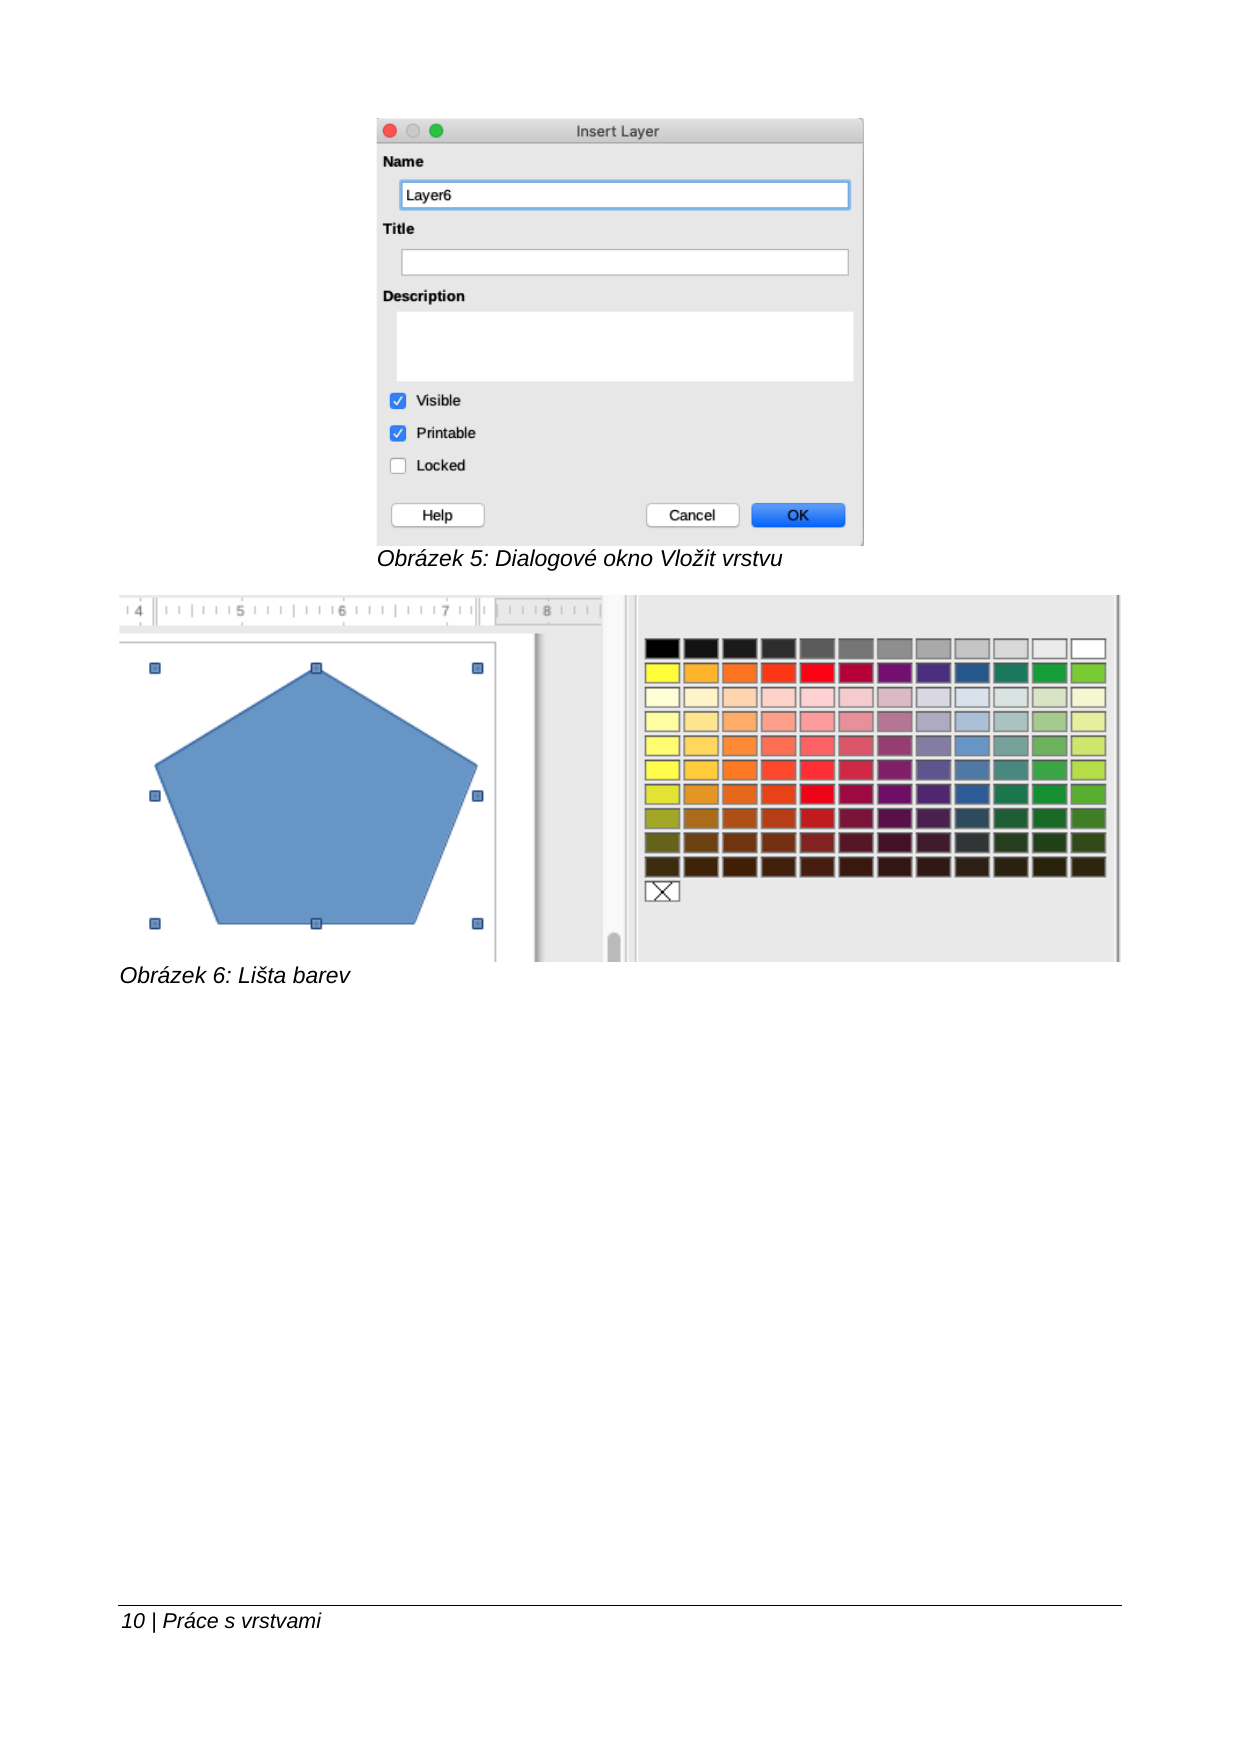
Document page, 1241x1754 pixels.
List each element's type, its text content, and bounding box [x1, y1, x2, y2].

picture [119, 595, 1121, 962]
picture [376, 118, 864, 546]
text Obrázek 5: Dialogové okno Vložit vrstvu [377, 546, 864, 571]
text Obrázek 6: Lišta barev [119, 962, 1121, 988]
